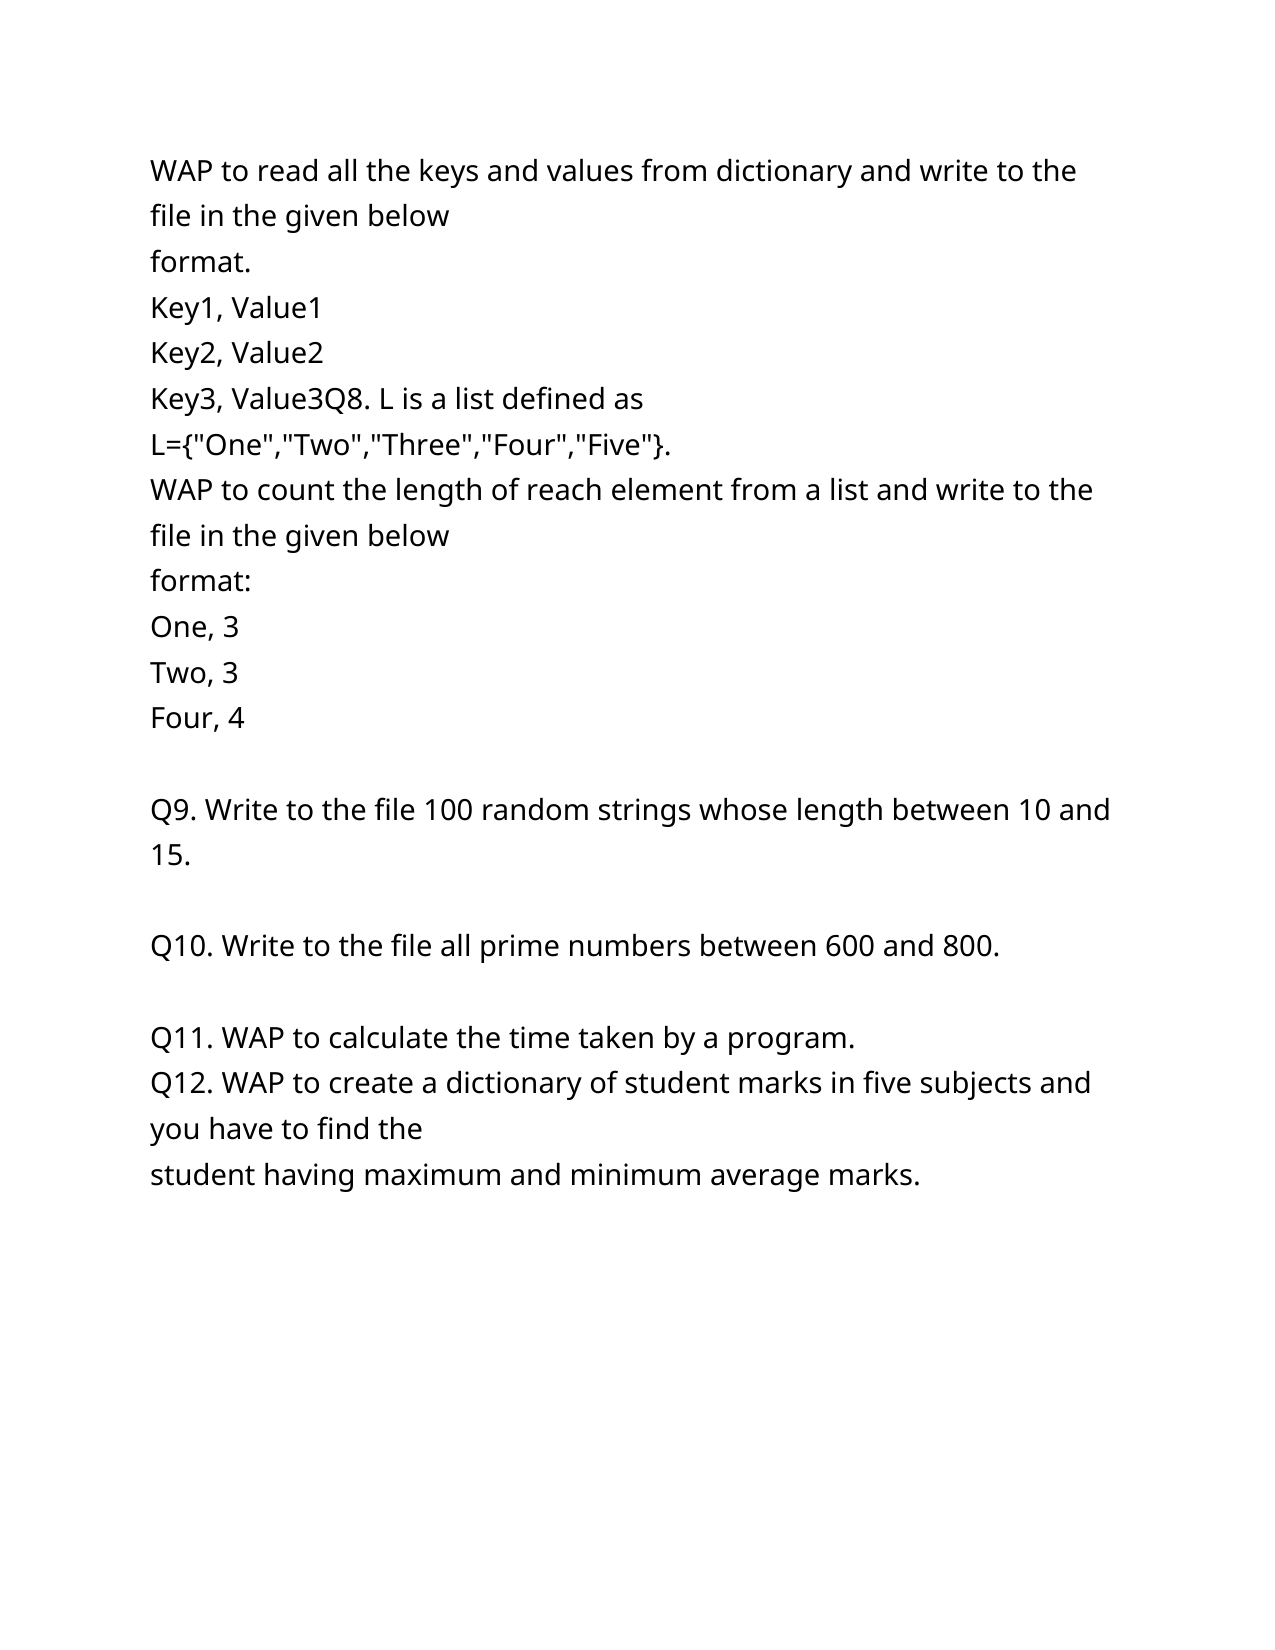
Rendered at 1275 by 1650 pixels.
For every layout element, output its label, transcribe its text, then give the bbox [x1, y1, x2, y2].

text Key2, Value2 [150, 332, 1125, 372]
text Q10. Write to the file all prime numbers between 600 and 800. [150, 926, 1125, 965]
text Key3, Value3Q8. L is a list defined as L={"One","Two","Three","Four","Five"}. [150, 378, 1125, 463]
text Key1, Value1 [150, 287, 1125, 327]
text Two, 3 [150, 652, 1125, 692]
text WAP to read all the keys and values from dictionary and write to the file in the given below [150, 150, 1125, 235]
text WAP to count the length of reach element from a list and write to the file in the given below [150, 469, 1125, 555]
text Q9. Write to the file 100 random strings whose length between 10 and 15. [150, 789, 1125, 874]
text One, 3 [150, 606, 1125, 646]
text Q12. WAP to create a dictionary of student marks in five subjects and you have to find the [150, 1062, 1125, 1148]
text Q11. WAP to calculate the time taken by a program. [150, 1017, 1125, 1057]
text Four, 4 [150, 697, 1125, 737]
text student having maximum and minimum average marks. [150, 1154, 1125, 1193]
text format. [150, 241, 1125, 281]
text format: [150, 561, 1125, 600]
